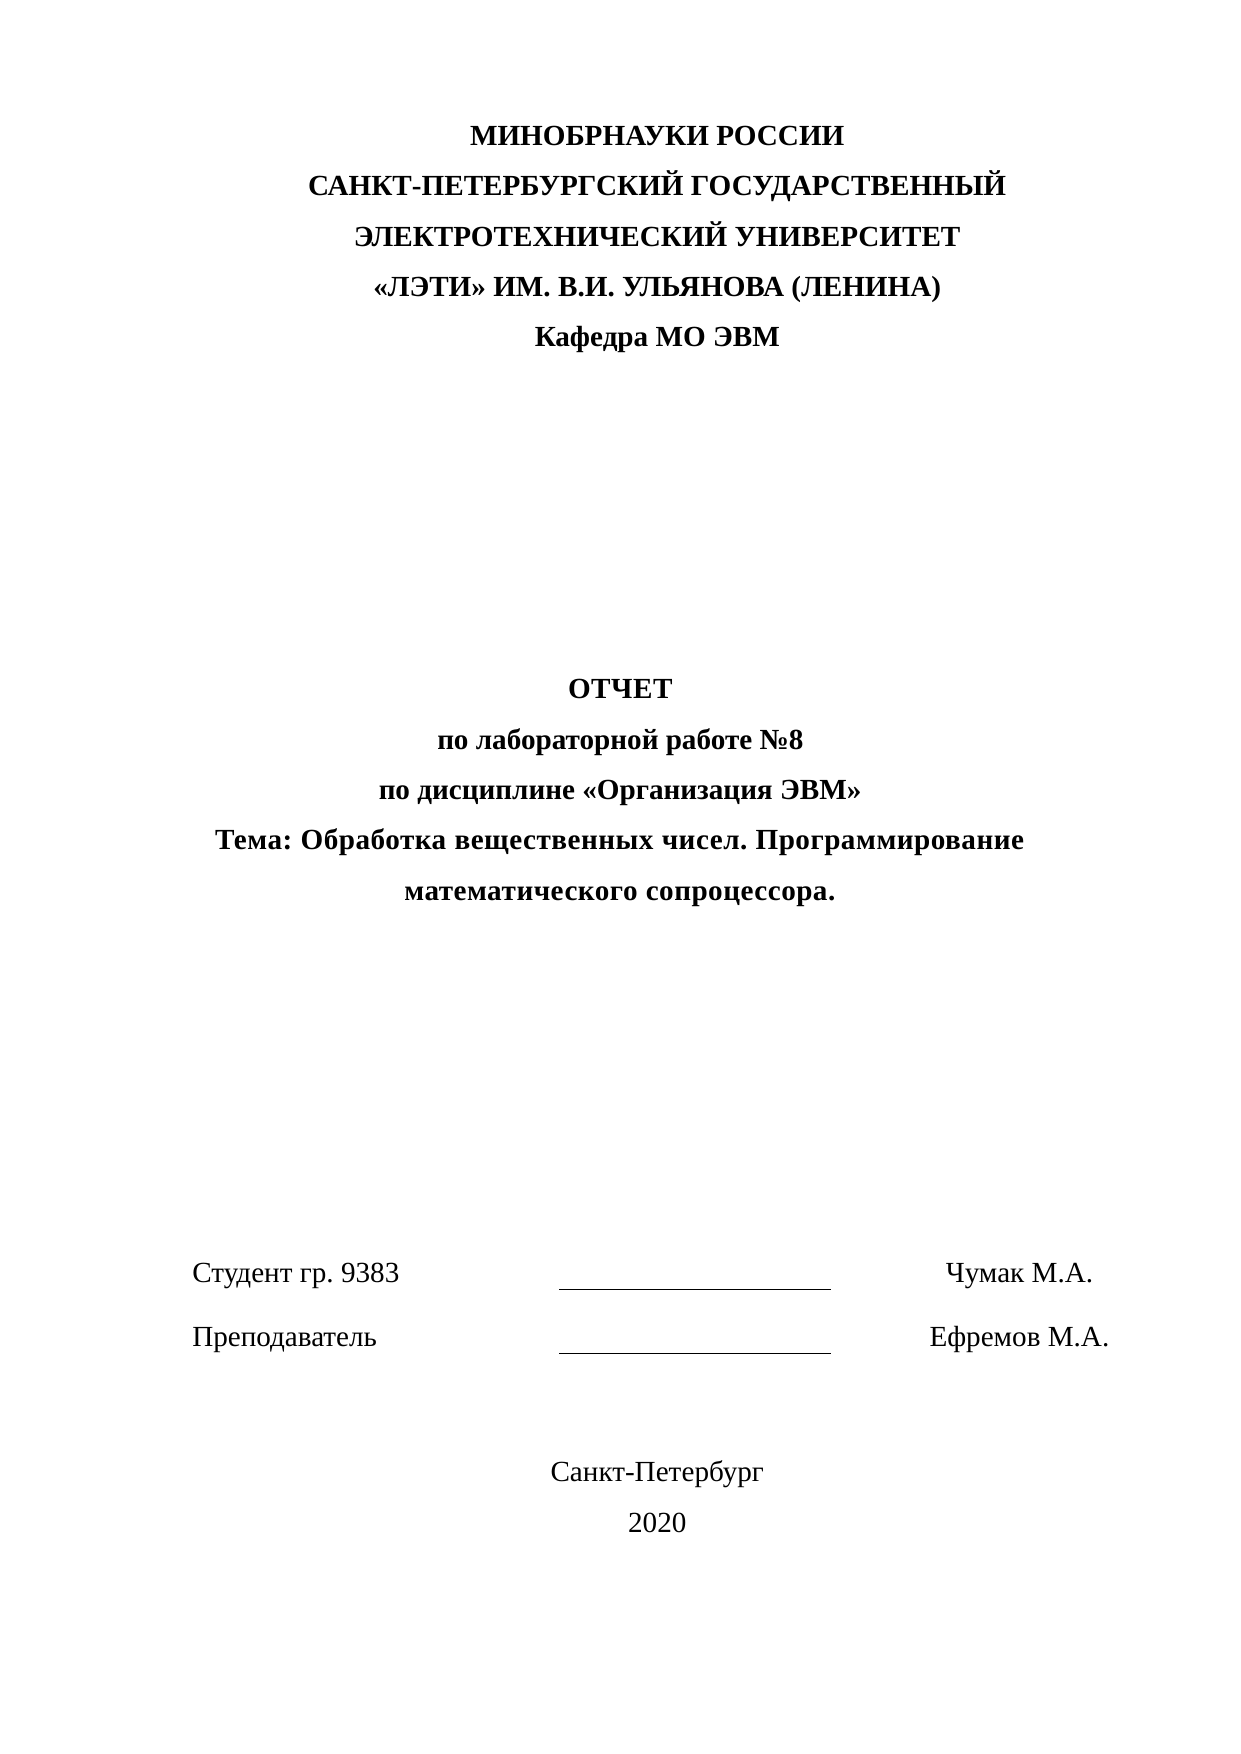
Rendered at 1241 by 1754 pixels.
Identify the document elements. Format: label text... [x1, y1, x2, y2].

table_header Чумак М.А. [831, 1225, 1133, 1289]
text МИНОБРНАУКИ РОССИИ [118, 118, 1122, 152]
text «ЛЭТИ» им. В.И. Ульянова (Ленина) [118, 269, 1122, 303]
text 2020 [118, 1505, 1122, 1538]
table_cell Ефремов М.А. [831, 1289, 1133, 1353]
text Тема: Обработка вещественных чисел. Программирование математического сопроцессора. [118, 822, 1122, 906]
text Санкт-Петербургский государственный [118, 168, 1122, 202]
text Кафедра МО ЭВМ [118, 319, 1122, 353]
table_cell [559, 1290, 831, 1353]
text отчет [118, 672, 1122, 705]
table_cell Преподаватель [107, 1289, 559, 1353]
text по дисциплине «Организация ЭВМ» [118, 772, 1122, 806]
table_header Студент гр. 9383 [107, 1225, 559, 1289]
text Санкт-Петербург [118, 1454, 1122, 1488]
table_header [559, 1225, 831, 1289]
text по лабораторной работе №8 [118, 722, 1122, 755]
text электротехнический университет [118, 219, 1122, 252]
